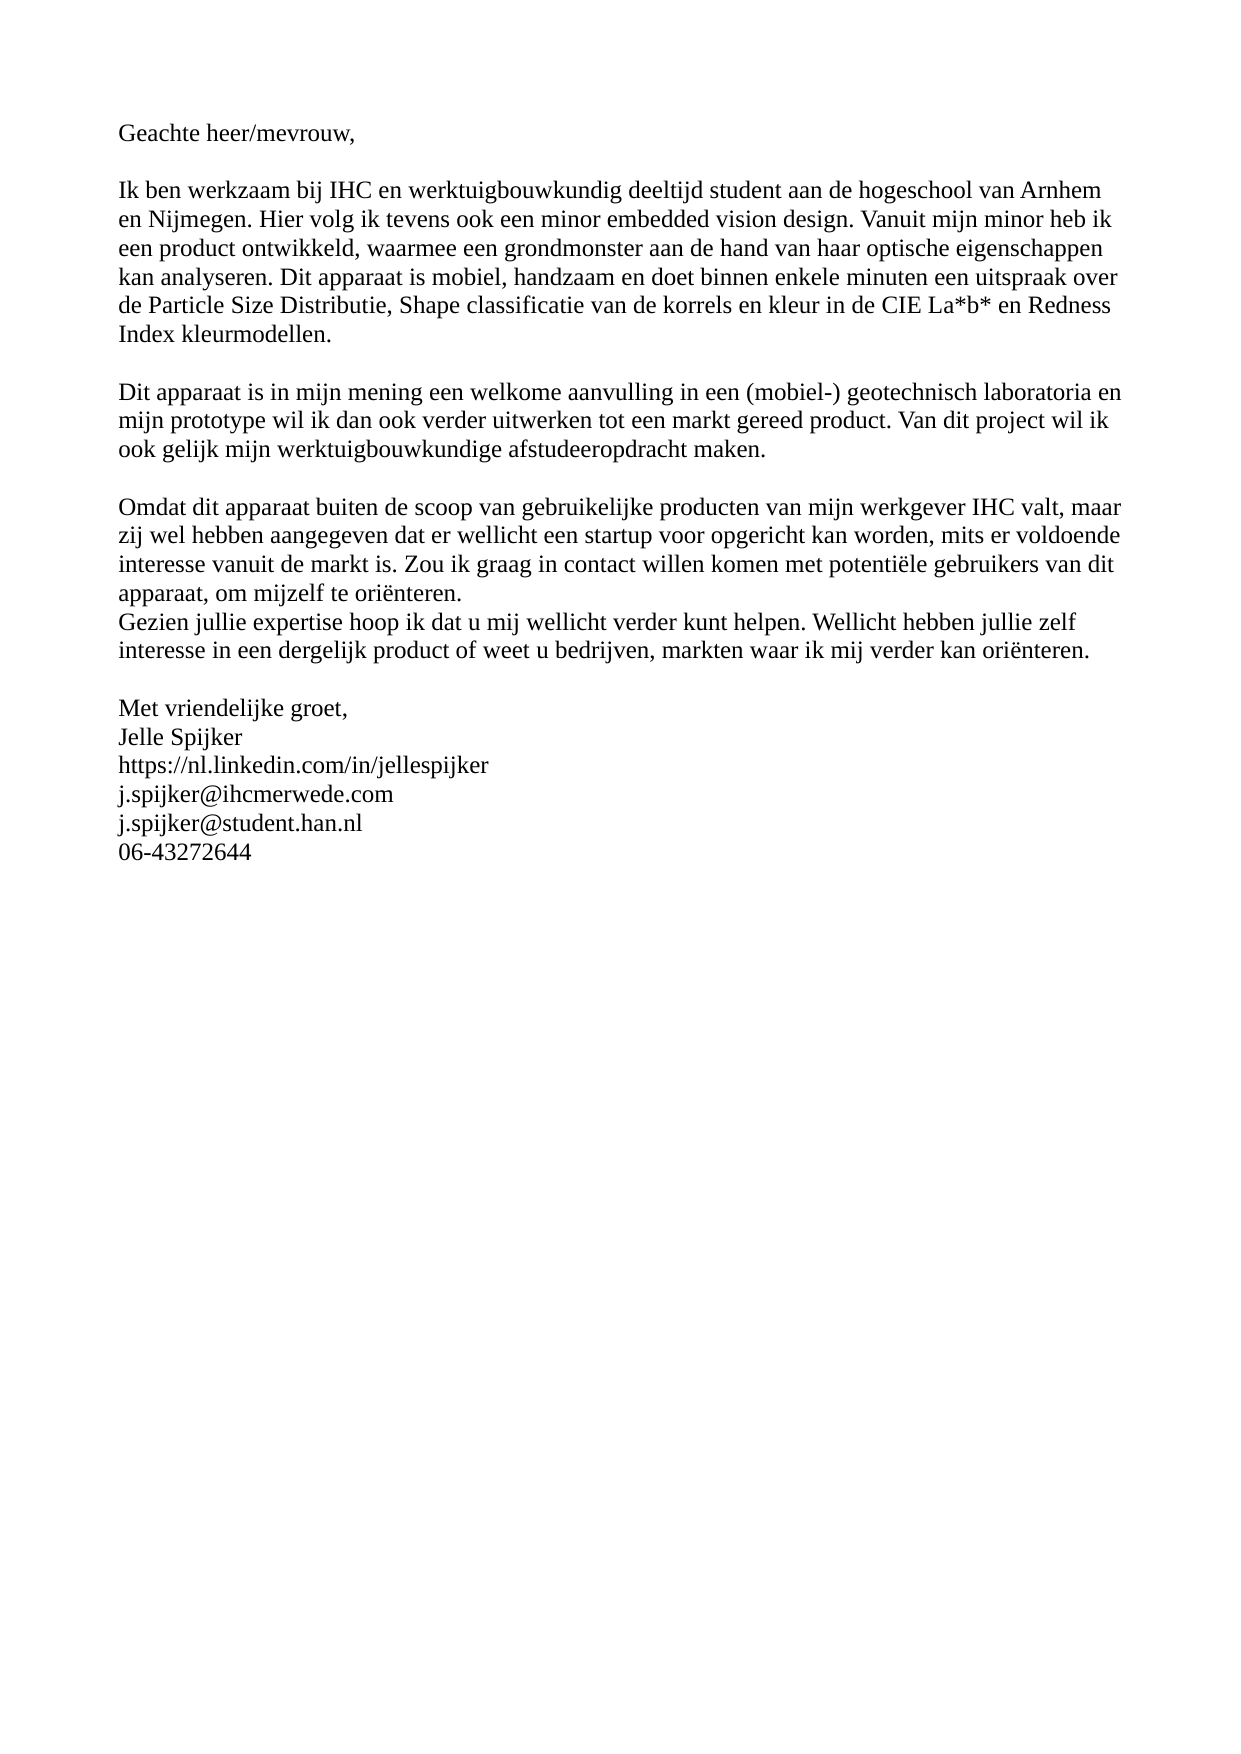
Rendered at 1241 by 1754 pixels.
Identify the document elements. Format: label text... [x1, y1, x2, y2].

text Jelle Spijker [118, 722, 1122, 751]
text Dit apparaat is in mijn mening een welkome aanvulling in een (mobiel-) geotechnisch laboratoria en mijn prototype wil ik dan ook verder uitwerken tot een markt gereed product. Van dit project wil ik ook gelijk mijn werktuigbouwkundige afstudeeropdracht maken. [118, 377, 1122, 463]
text Geachte heer/mevrouw, [118, 118, 1122, 147]
text Gezien jullie expertise hoop ik dat u mij wellicht verder kunt helpen. Wellicht hebben jullie zelf interesse in een dergelijk product of weet u bedrijven, markten waar ik mij verder kan oriënteren. [118, 607, 1122, 664]
text j.spijker@ihcmerwede.com [118, 779, 1122, 808]
text Ik ben werkzaam bij IHC en werktuigbouwkundig deeltijd student aan de hogeschool van Arnhem en Nijmegen. Hier volg ik tevens ook een minor embedded vision design. Vanuit mijn minor heb ik een product ontwikkeld, waarmee een grondmonster aan de hand van haar optische eigenschappen kan analyseren. Dit apparaat is mobiel, handzaam en doet binnen enkele minuten een uitspraak over de Particle Size Distributie, Shape classificatie van de korrels en kleur in de CIE La*b* en Redness Index kleurmodellen. [118, 176, 1122, 348]
text 06-43272644 [118, 837, 1122, 866]
text Omdat dit apparaat buiten de scoop van gebruikelijke producten van mijn werkgever IHC valt, maar zij wel hebben aangegeven dat er wellicht een startup voor opgericht kan worden, mits er voldoende interesse vanuit de markt is. Zou ik graag in contact willen komen met potentiële gebruikers van dit apparaat, om mijzelf te oriënteren. [118, 492, 1122, 607]
text j.spijker@student.han.nl [118, 808, 1122, 837]
text Met vriendelijke groet, [118, 693, 1122, 722]
text https://nl.linkedin.com/in/jellespijker [118, 751, 1122, 779]
